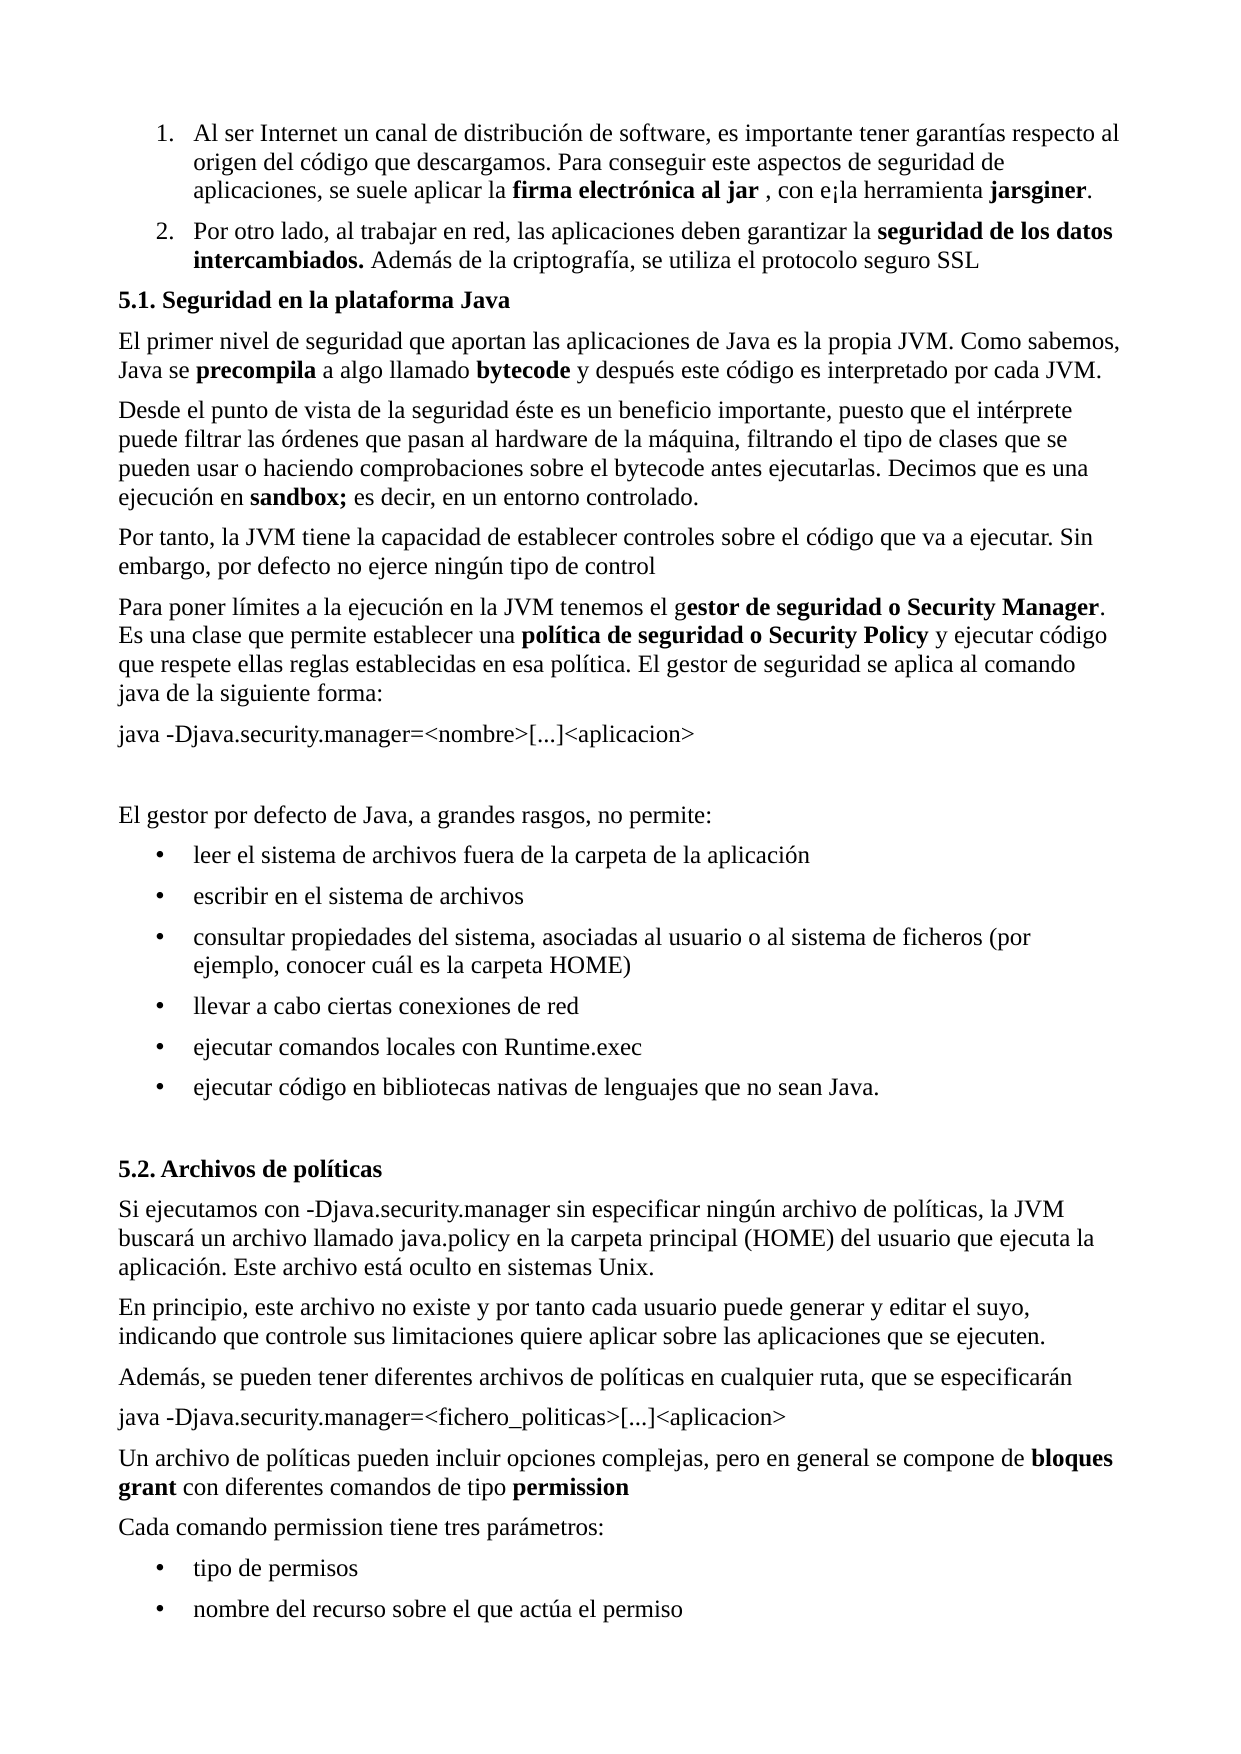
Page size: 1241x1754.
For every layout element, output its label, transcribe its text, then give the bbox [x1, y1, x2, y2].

text java -Djava.security.manager=<fichero_politicas>[...]<aplicacion> [118, 1402, 1122, 1431]
text En principio, este archivo no existe y por tanto cada usuario puede generar y editar el suyo, indicando que controle sus limitaciones quiere aplicar sobre las aplicaciones que se ejecuten. [118, 1292, 1122, 1350]
text Además, se pueden tener diferentes archivos de políticas en cualquier ruta, que se especificarán [118, 1362, 1122, 1391]
list tipo de permisos [156, 1553, 1122, 1582]
text java -Djava.security.manager=<nombre>[...]<aplicacion> [118, 719, 1122, 747]
list Por otro lado, al trabajar en red, las aplicaciones deben garantizar la seguridad de los datos intercambiados. Además de la criptografía, se utiliza el protocolo seguro SSL [156, 216, 1122, 274]
text El primer nivel de seguridad que aportan las aplicaciones de Java es la propia JVM. Como sabemos, Java se precompila a algo llamado bytecode y después este código es interpretado por cada JVM. [118, 326, 1122, 384]
list llevar a cabo ciertas conexiones de red [156, 991, 1122, 1020]
text Cada comando permission tiene tres parámetros: [118, 1512, 1122, 1541]
list leer el sistema de archivos fuera de la carpeta de la aplicación [156, 841, 1122, 869]
text Desde el punto de vista de la seguridad éste es un beneficio importante, puesto que el intérprete puede filtrar las órdenes que pasan al hardware de la máquina, filtrando el tipo de clases que se pueden usar o haciendo comprobaciones sobre el bytecode antes ejecutarlas. Decimos que es una ejecución en sandbox; es decir, en un entorno controlado. [118, 396, 1122, 511]
text Para poner límites a la ejecución en la JVM tenemos el gestor de seguridad o Security Manager. Es una clase que permite establecer una política de seguridad o Security Policy y ejecutar código que respete ellas reglas establecidas en esa política. El gestor de seguridad se aplica al comando java de la siguiente forma: [118, 592, 1122, 707]
list nombre del recurso sobre el que actúa el permiso [156, 1594, 1122, 1622]
text El gestor por defecto de Java, a grandes rasgos, no permite: [118, 800, 1122, 829]
text Un archivo de políticas pueden incluir opciones complejas, pero en general se compone de bloques grant con diferentes comandos de tipo permission [118, 1443, 1122, 1501]
text 5.1. Seguridad en la plataforma Java [118, 286, 1122, 314]
list escribir en el sistema de archivos [156, 881, 1122, 910]
list consultar propiedades del sistema, asociadas al usuario o al sistema de ficheros (por ejemplo, conocer cuál es la carpeta HOME) [156, 922, 1122, 979]
text Por tanto, la JVM tiene la capacidad de establecer controles sobre el código que va a ejecutar. Sin embargo, por defecto no ejerce ningún tipo de control [118, 522, 1122, 580]
text 5.2. Archivos de políticas [118, 1154, 1122, 1182]
list ejecutar comandos locales con Runtime.exec [156, 1032, 1122, 1061]
list ejecutar código en bibliotecas nativas de lenguajes que no sean Java. [156, 1072, 1122, 1101]
list Al ser Internet un canal de distribución de software, es importante tener garantías respecto al origen del código que descargamos. Para conseguir este aspectos de seguridad de aplicaciones, se suele aplicar la firma electrónica al jar , con e¡la herramienta jarsginer. [156, 118, 1122, 204]
text Si ejecutamos con -Djava.security.manager sin especificar ningún archivo de políticas, la JVM buscará un archivo llamado java.policy en la carpeta principal (HOME) del usuario que ejecuta la aplicación. Este archivo está oculto en sistemas Unix. [118, 1194, 1122, 1281]
